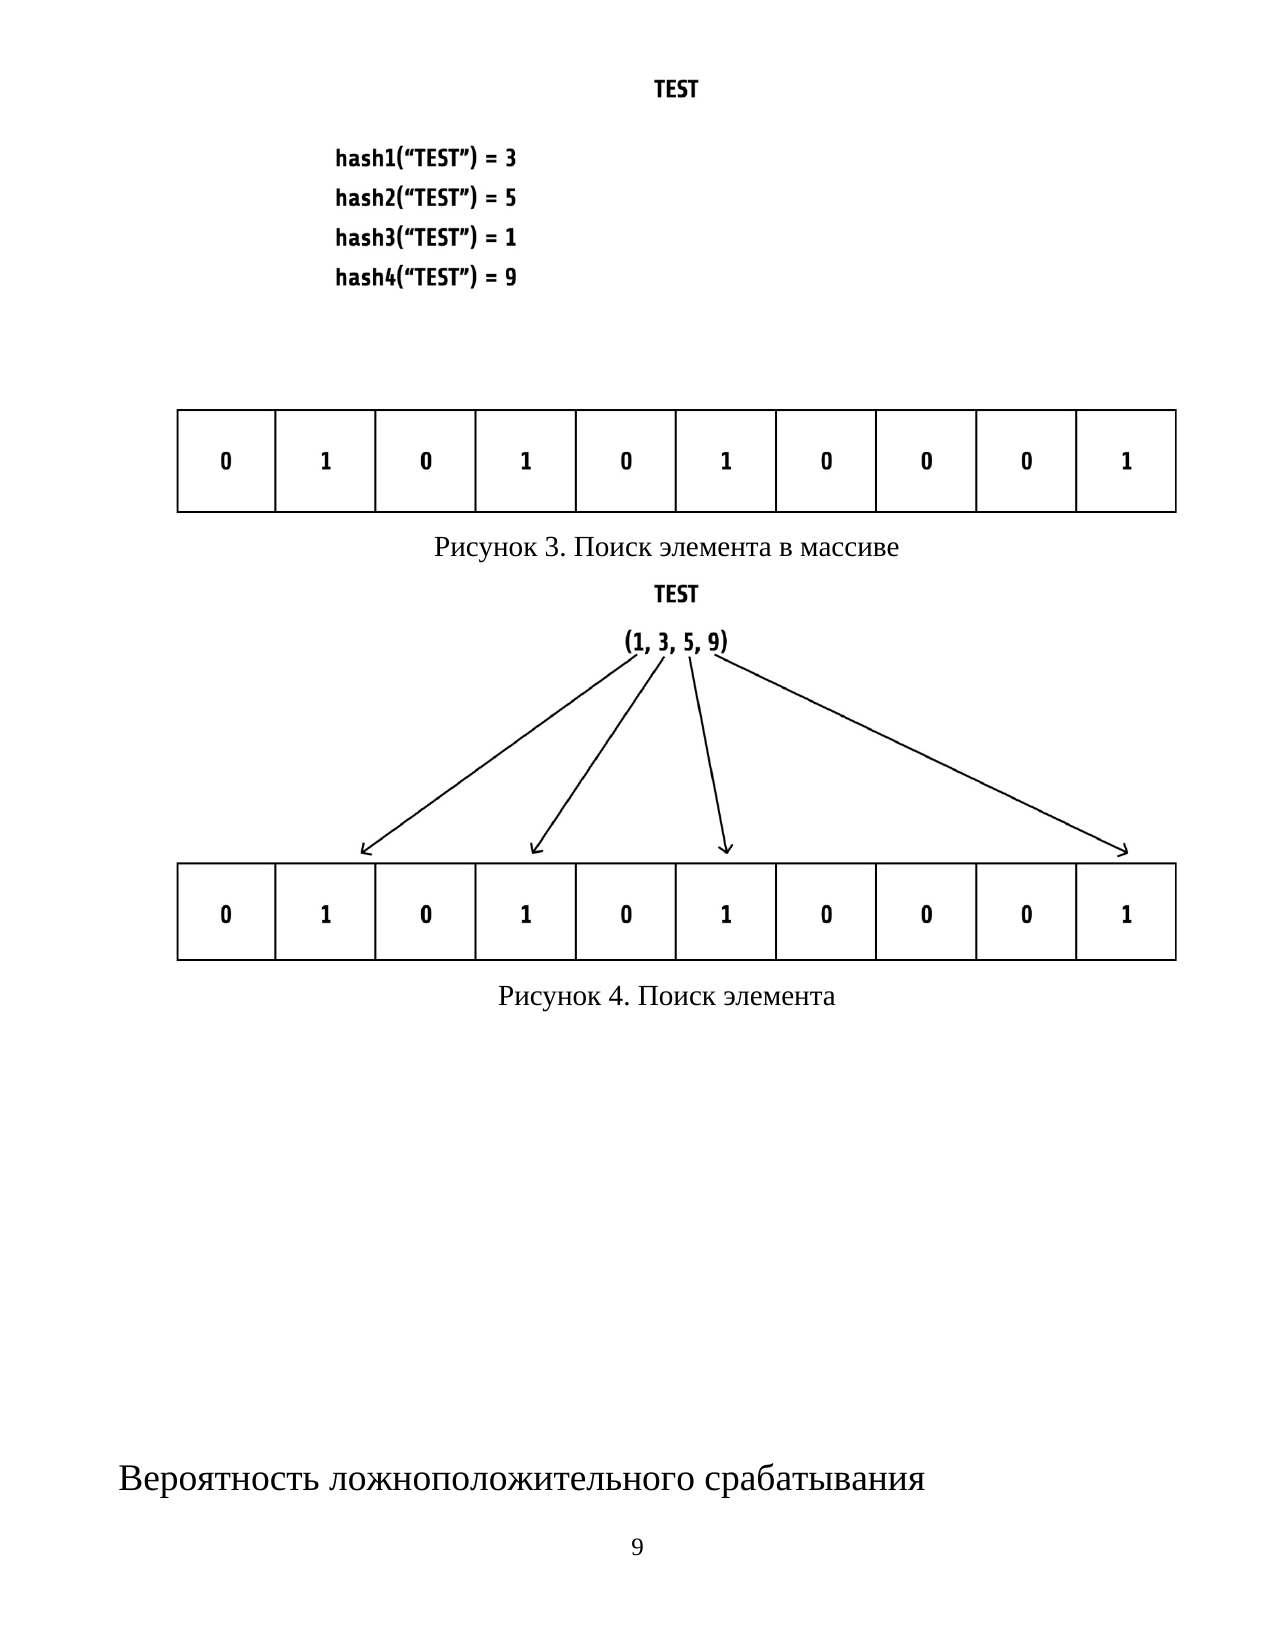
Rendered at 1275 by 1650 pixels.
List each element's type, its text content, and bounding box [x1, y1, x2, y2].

subtitle Вероятность ложноположительного срабатывания [118, 1455, 1157, 1498]
text Рисунок 4. Поиск элемента [118, 978, 1157, 1011]
text Рисунок 3. Поиск элемента в массиве [118, 529, 1157, 563]
